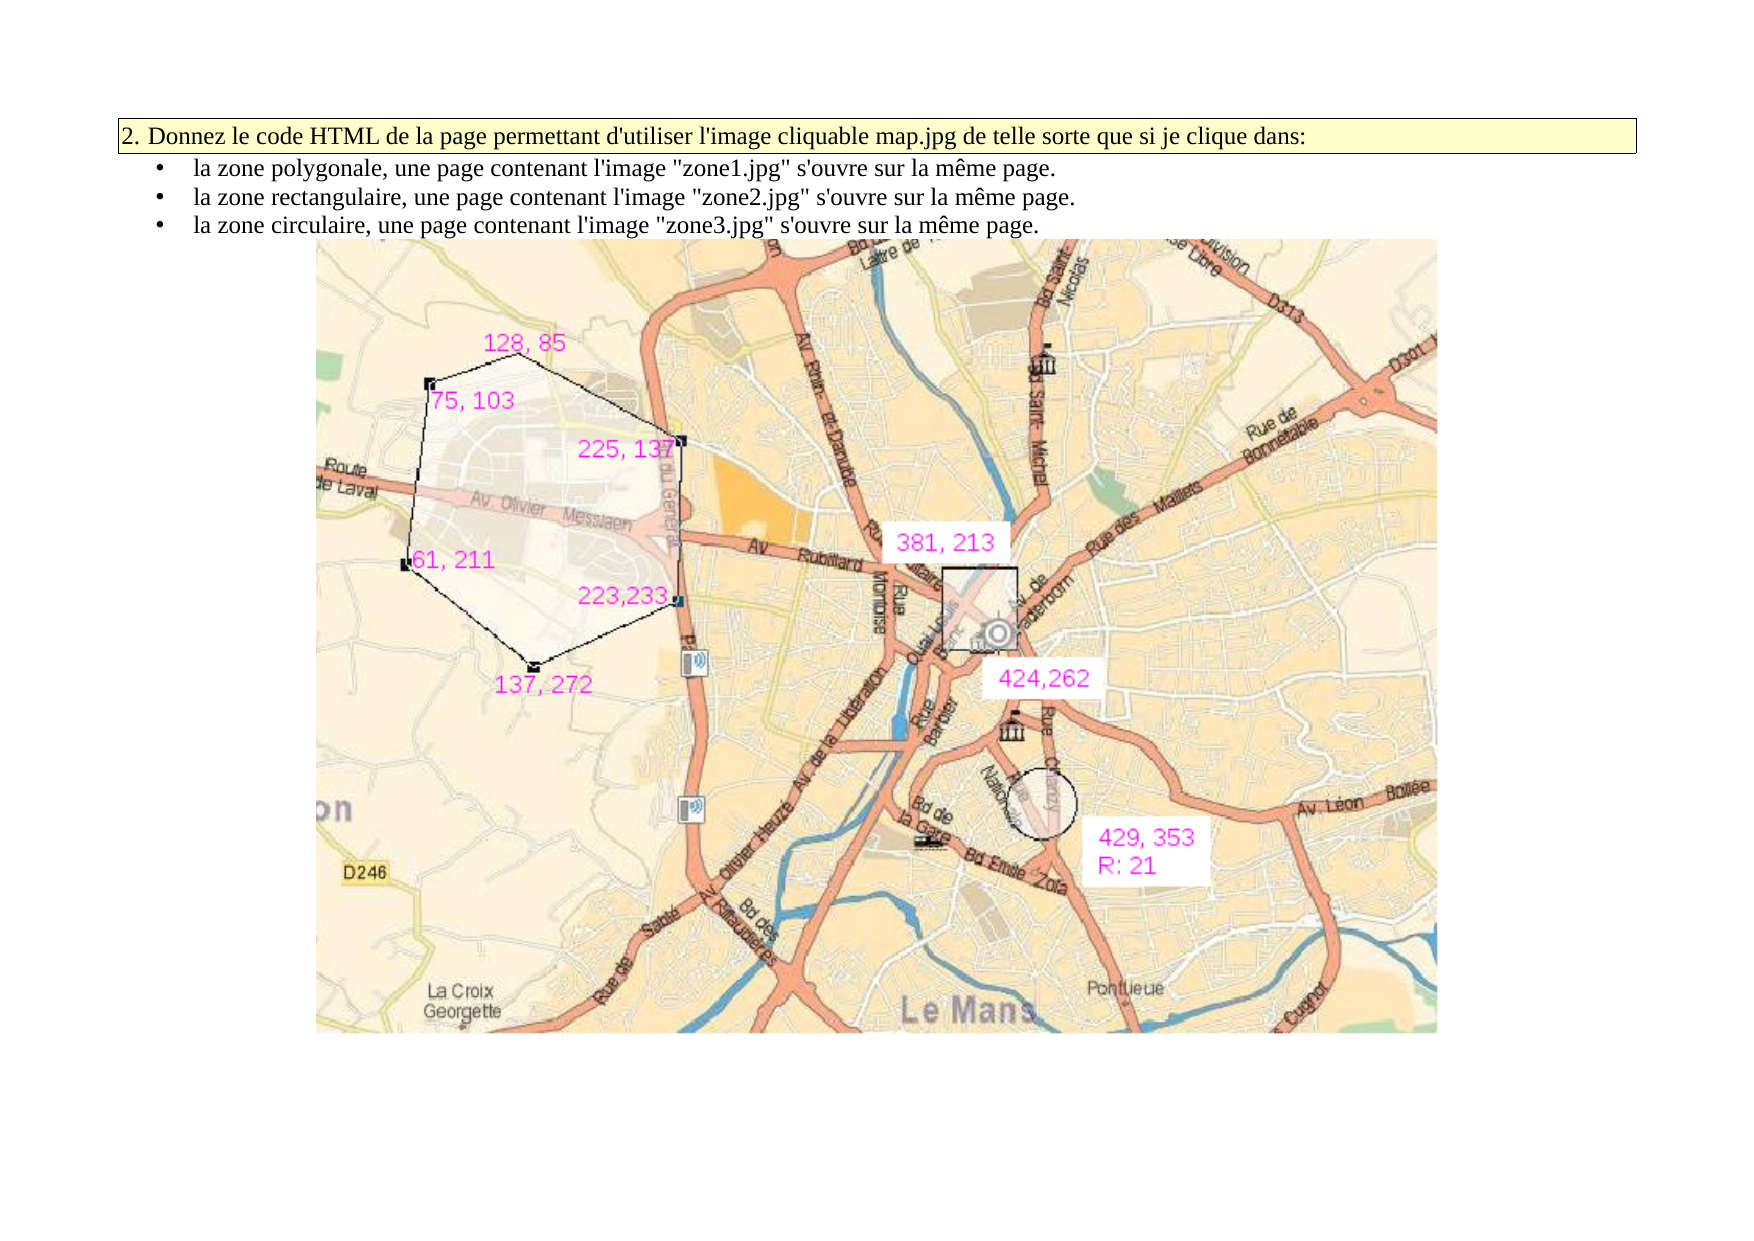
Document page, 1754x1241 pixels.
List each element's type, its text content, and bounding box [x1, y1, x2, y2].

list la zone circulaire, une page contenant l'image "zone3.jpg" s'ouvre sur la même page. [156, 210, 1636, 239]
picture [316, 239, 1438, 1035]
list Donnez le code HTML de la page permettant d'utiliser l'image cliquable map.jpg de telle sorte que si je clique dans: [119, 119, 1636, 153]
list la zone rectangulaire, une page contenant l'image "zone2.jpg" s'ouvre sur la même page. [156, 182, 1636, 210]
list la zone polygonale, une page contenant l'image "zone1.jpg" s'ouvre sur la même page. [156, 154, 1636, 182]
